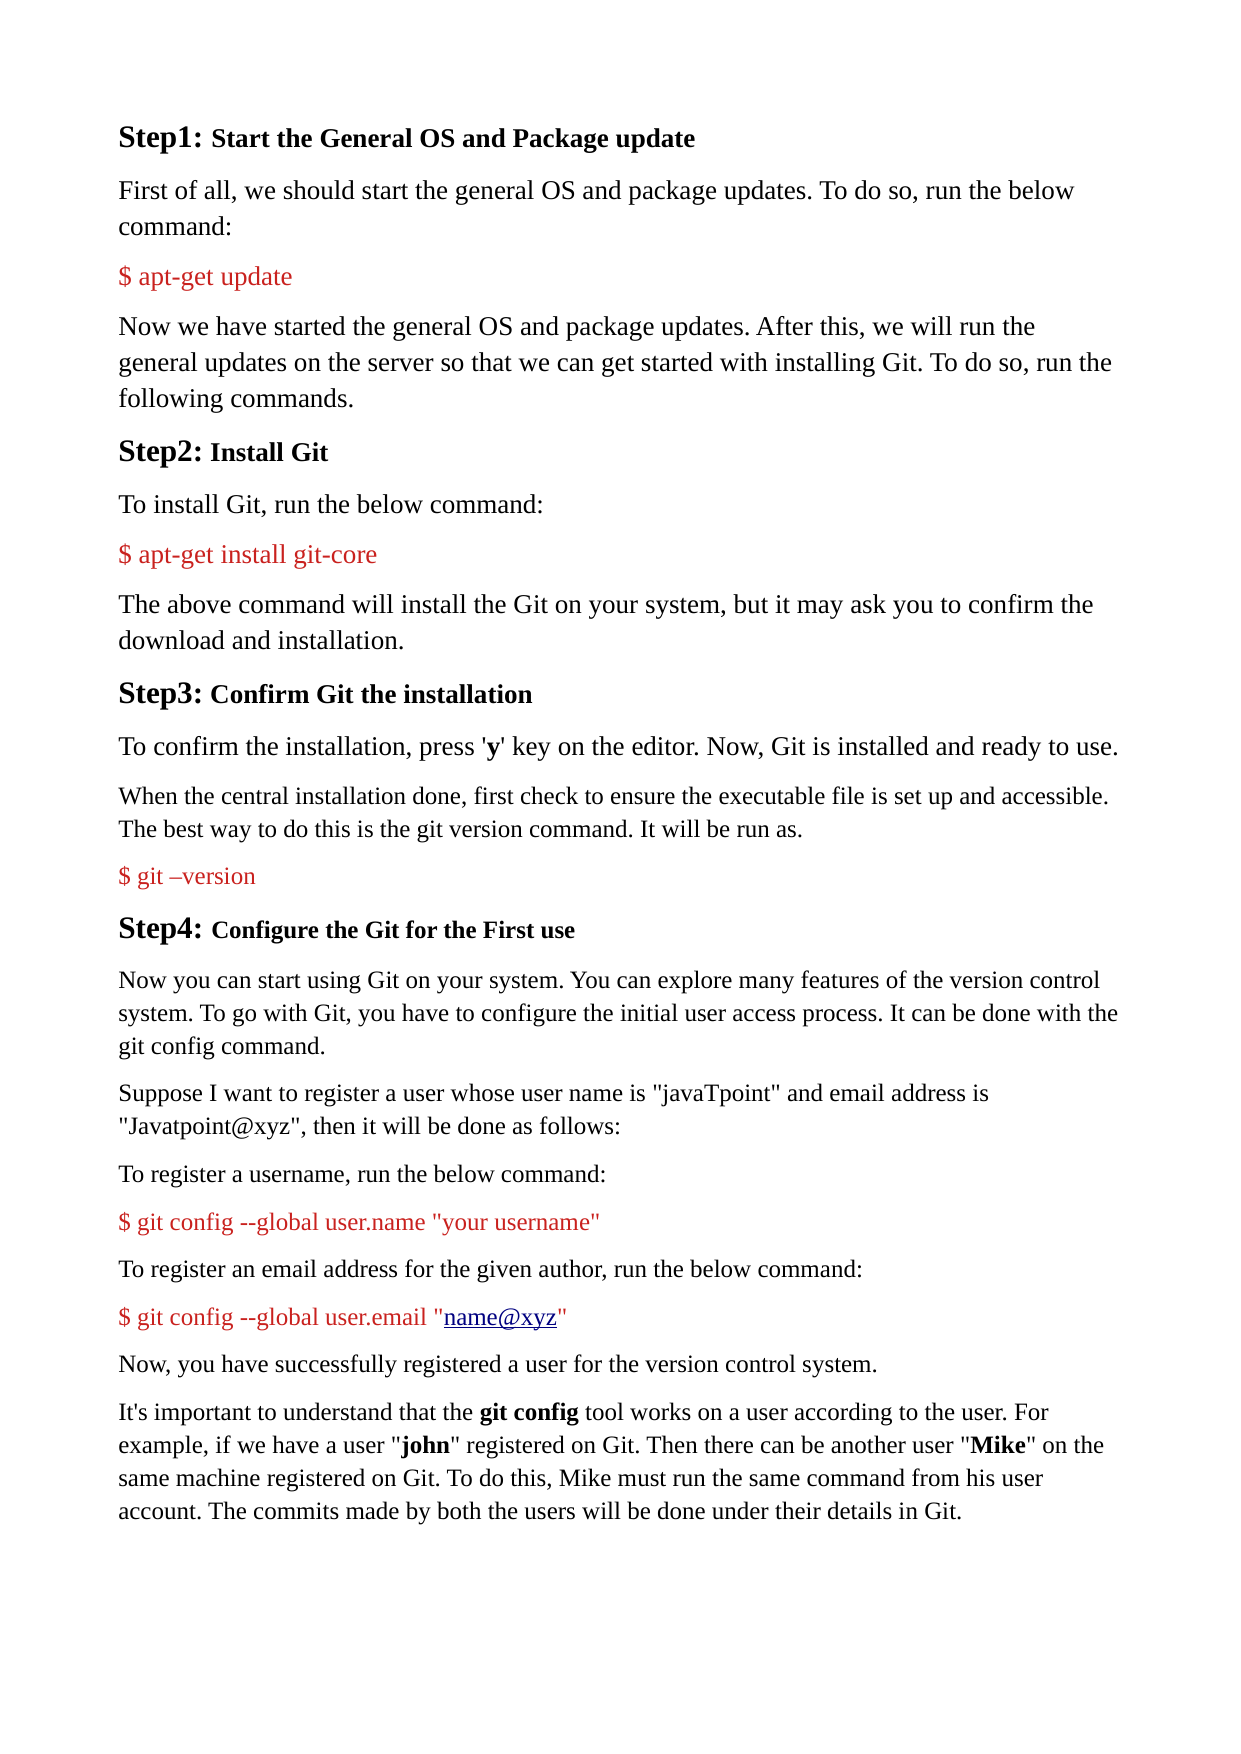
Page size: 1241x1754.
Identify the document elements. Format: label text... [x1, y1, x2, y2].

text Step2: Install Git [118, 432, 1122, 468]
text $ git –version [118, 861, 1122, 890]
text To register an email address for the given author, run the below command: [118, 1254, 1122, 1283]
text To register a username, run the below command: [118, 1159, 1122, 1188]
text Now we have started the general OS and package updates. After this, we will run the general updates on the server so that we can get started with installing Git. To do so, run the following commands. [118, 310, 1122, 413]
text Step1: Start the General OS and Package update [118, 118, 1122, 154]
text $ git config --global user.email "name@xyz" [118, 1302, 1122, 1331]
text $ apt-get update [118, 260, 1122, 291]
text $ git config --global user.name "your username" [118, 1207, 1122, 1235]
text Step4: Configure the Git for the First use [118, 909, 1122, 945]
text The above command will install the Git on your system, but it may ask you to confirm the download and installation. [118, 588, 1122, 655]
text First of all, we should start the general OS and package updates. To do so, run the below command: [118, 174, 1122, 241]
text To confirm the installation, press 'y' key on the editor. Now, Git is installed and ready to use. [118, 730, 1122, 762]
text Now you can start using Git on your system. You can explore many features of the version control system. To go with Git, you have to configure the initial user access process. It can be done with the git config command. [118, 965, 1122, 1059]
text It's important to understand that the git config tool works on a user according to the user. For example, if we have a user "john" registered on Git. Then there can be another user "Mike" on the same machine registered on Git. To do this, Mike must run the same command from his user account. The commits made by both the users will be done under their details in Git. [118, 1397, 1122, 1525]
text $ apt-get install git-core [118, 538, 1122, 569]
text To install Git, run the below command: [118, 488, 1122, 519]
text When the central installation done, first check to ensure the executable file is set up and accessible. The best way to do this is the git version command. It will be run as. [118, 781, 1122, 842]
text Suppose I want to register a user whose user name is "javaTpoint" and email address is "Javatpoint@xyz", then it will be done as follows: [118, 1078, 1122, 1140]
text Now, you have successfully registered a user for the version control system. [118, 1349, 1122, 1378]
text Step3: Confirm Git the installation [118, 674, 1122, 711]
